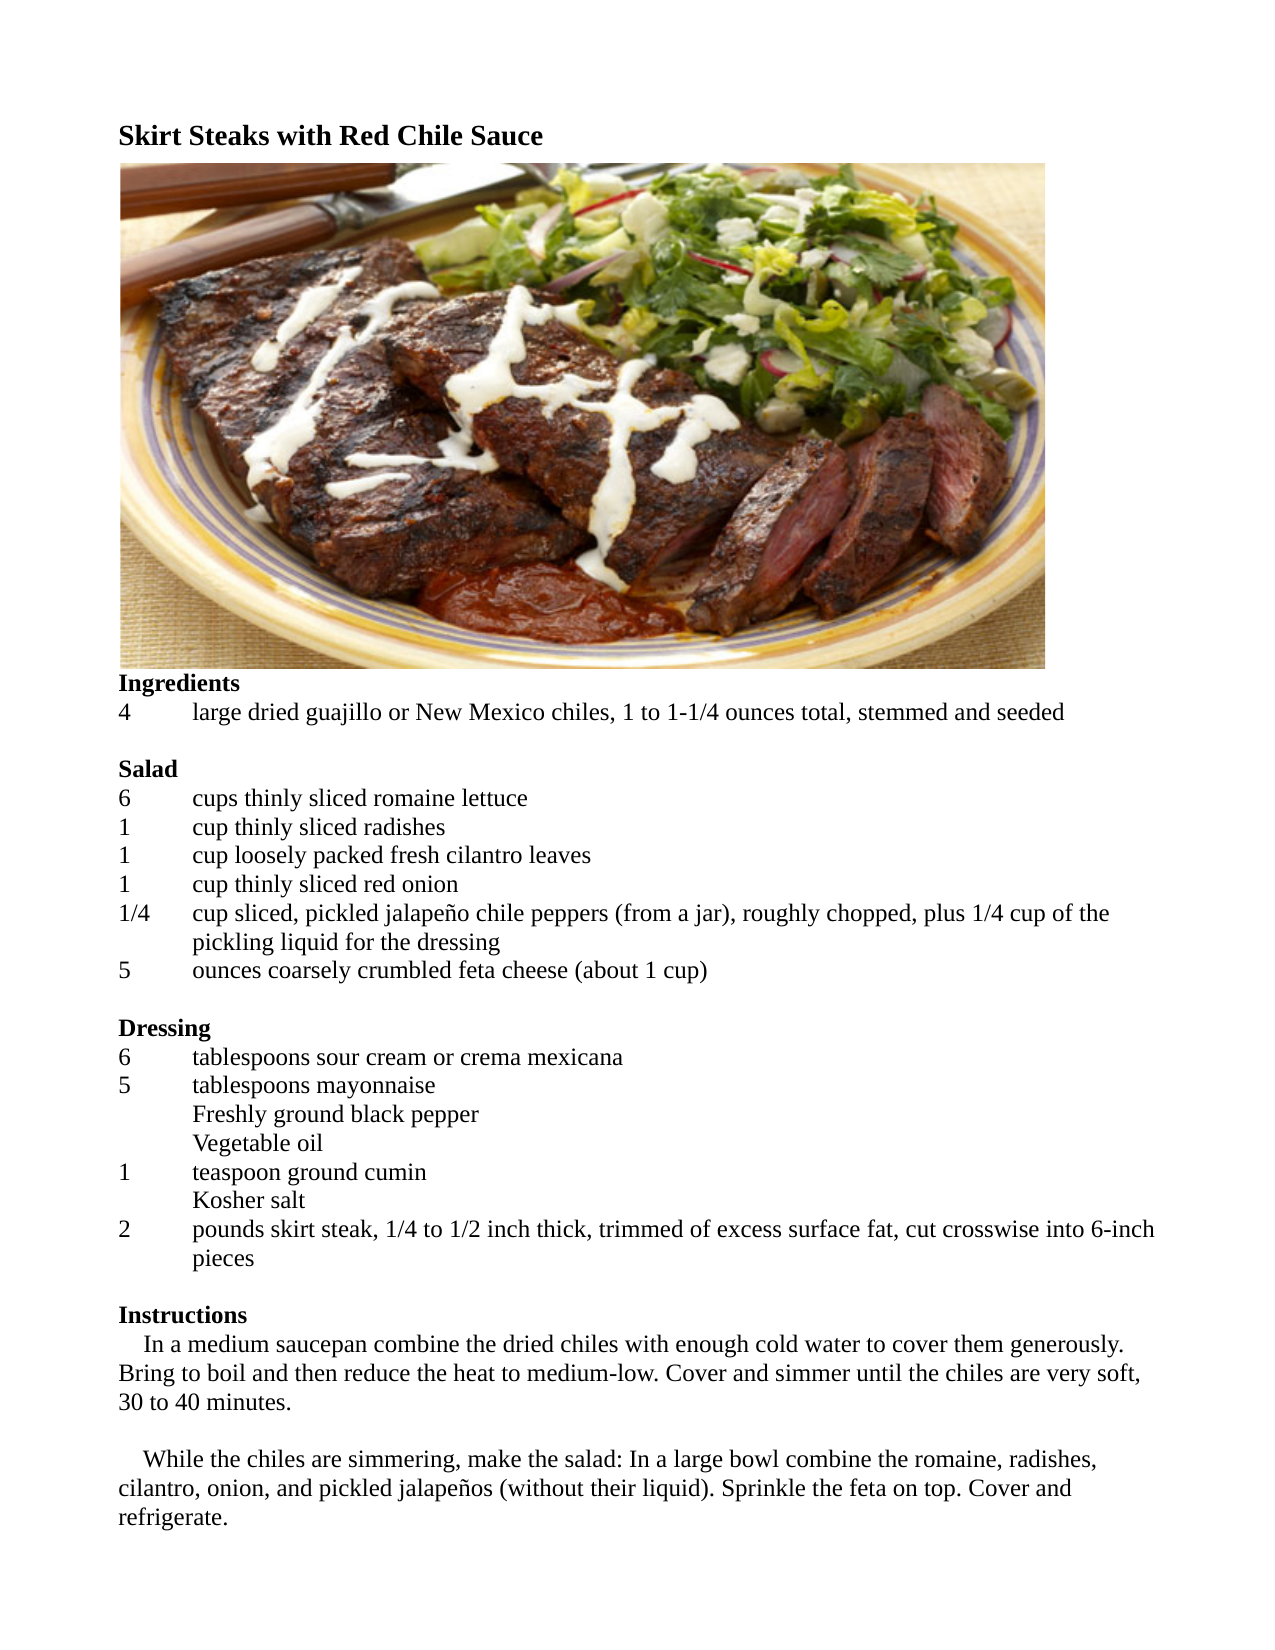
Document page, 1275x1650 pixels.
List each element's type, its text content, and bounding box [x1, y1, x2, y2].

text 6 tablespoons sour cream or crema mexicana [118, 1042, 1157, 1071]
text 1 cup thinly sliced radishes [118, 812, 1157, 841]
text In a medium saucepan combine the dried chiles with enough cold water to cover them generously. Bring to boil and then reduce the heat to medium-low. Cover and simmer until the chiles are very soft, 30 to 40 minutes. [118, 1329, 1157, 1416]
text 1 teaspoon ground cumin [118, 1157, 1157, 1186]
text Vegetable oil [118, 1128, 1157, 1157]
text 4 large dried guajillo or New Mexico chiles, 1 to 1-1/4 ounces total, stemmed and seeded [118, 697, 1157, 726]
text Instructions [118, 1301, 1157, 1329]
picture [120, 163, 1046, 669]
text 5 tablespoons mayonnaise [118, 1071, 1157, 1099]
text Freshly ground black pepper [118, 1099, 1157, 1128]
text 1 cup thinly sliced red onion [118, 869, 1157, 898]
text 5 ounces coarsely crumbled feta cheese (about 1 cup) [118, 956, 1157, 984]
text Ingredients [118, 152, 1157, 697]
text Salad [118, 754, 1157, 783]
text Kosher salt [118, 1186, 1157, 1214]
text 2 pounds skirt steak, 1/4 to 1/2 inch thick, trimmed of excess surface fat, cut crosswise into 6-inch pieces [118, 1214, 1157, 1272]
text 1/4 cup sliced, pickled jalapeño chile peppers (from a jar), roughly chopped, plus 1/4 cup of the pickling liquid for the dressing [118, 898, 1157, 956]
text 6 cups thinly sliced romaine lettuce [118, 783, 1157, 812]
text Skirt Steaks with Red Chile Sauce [118, 118, 1157, 152]
text Dressing [118, 1013, 1157, 1042]
text While the chiles are simmering, make the salad: In a large bowl combine the romaine, radishes, cilantro, onion, and pickled jalapeños (without their liquid). Sprinkle the feta on top. Cover and refrigerate. [118, 1444, 1157, 1531]
text 1 cup loosely packed fresh cilantro leaves [118, 841, 1157, 869]
